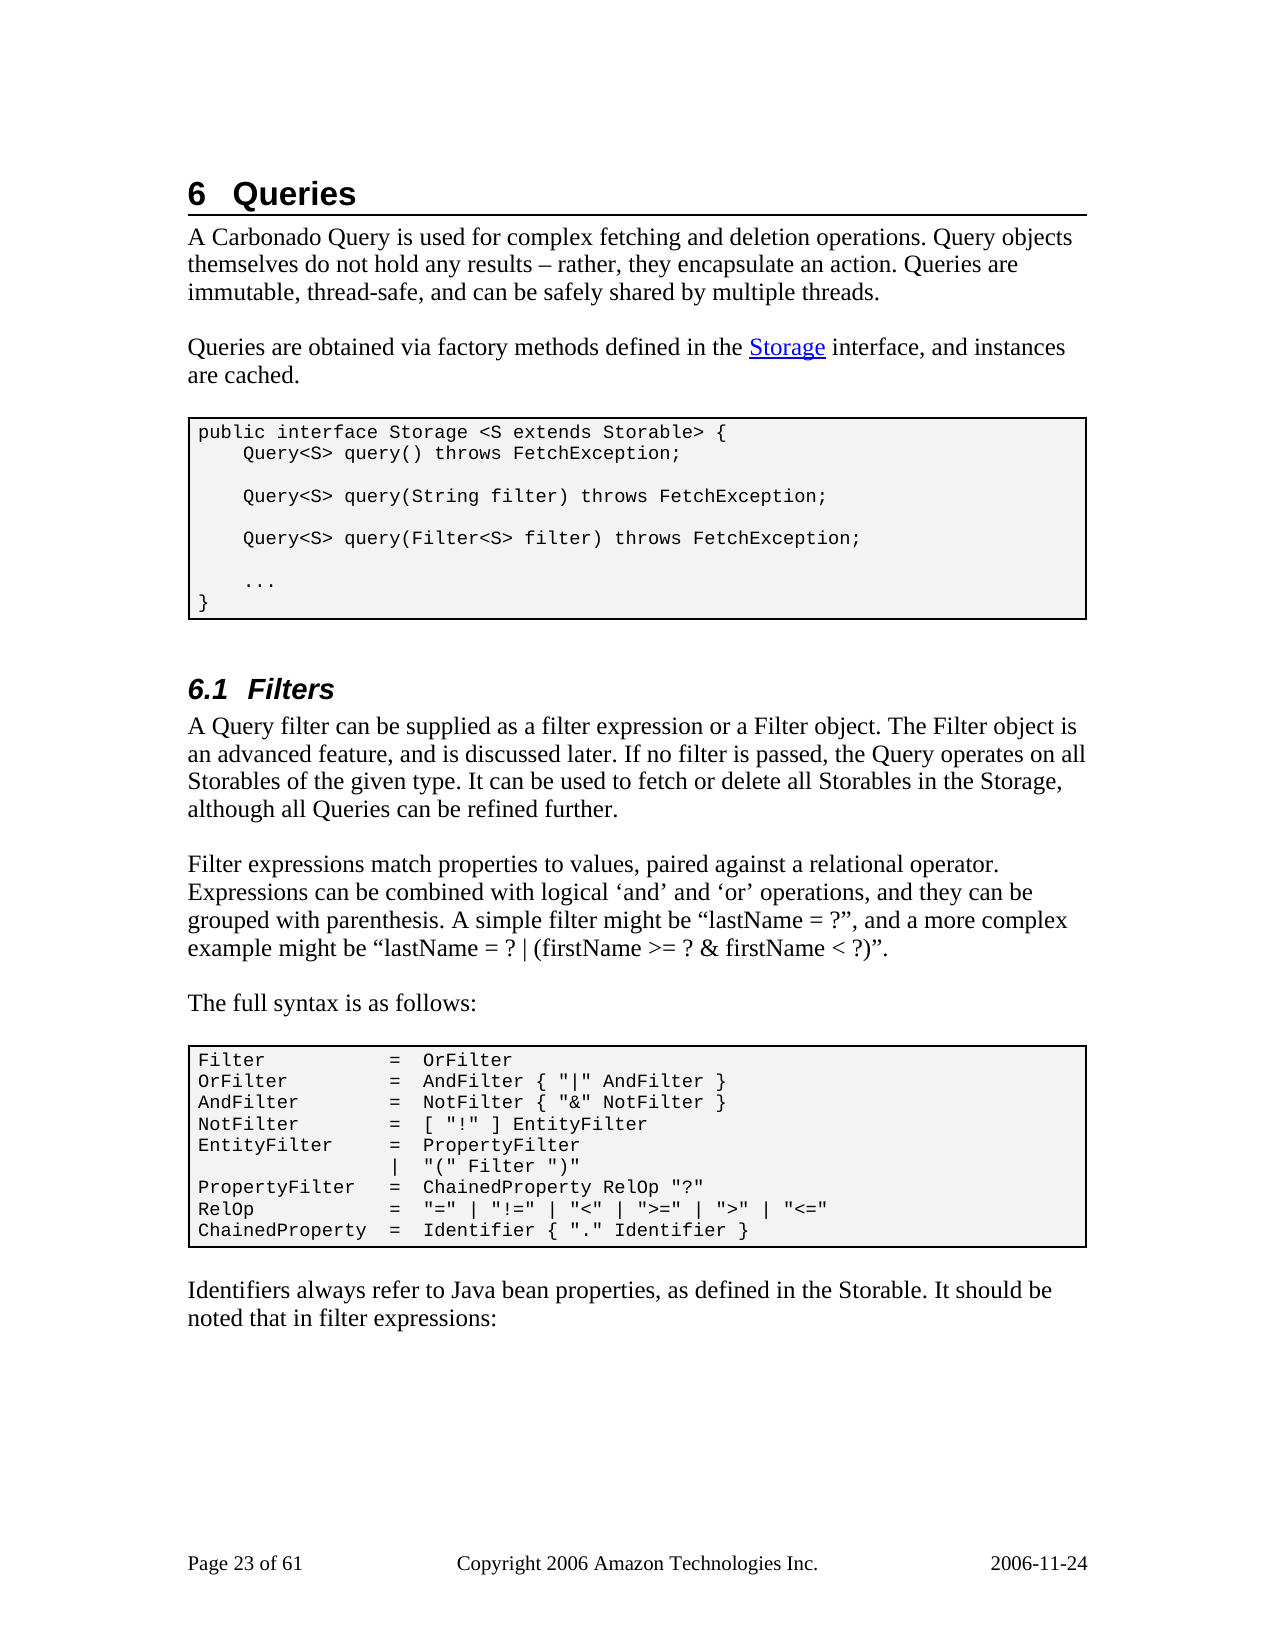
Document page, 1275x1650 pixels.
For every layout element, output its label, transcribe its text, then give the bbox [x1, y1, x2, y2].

text AndFilter = NotFilter { "&" NotFilter } [190, 1087, 1085, 1108]
text Identifiers always refer to Java bean properties, as defined in the Storable. It should be noted that in filter expressions: [187, 1276, 1087, 1331]
text Filter expressions match properties to values, paired against a relational operator. Expressions can be combined with logical ‘and’ and ‘or’ operations, and they can be grouped with parenthesis. A simple filter might be “lastName = ?”, and a more complex example might be “lastName = ? | (firstName >= ? & firstName < ?)”. [187, 851, 1087, 961]
text Query<S> query() throws FetchException; [190, 438, 1085, 459]
text NotFilter = [ "!" ] EntityFilter [190, 1108, 1085, 1129]
text public interface Storage <S extends Storable> { [190, 419, 1085, 438]
text | "(" Filter ")" [190, 1151, 1085, 1172]
text ... [190, 565, 1085, 587]
text RelOp = "=" | "!=" | "<" | ">=" | ">" | "<=" [190, 1193, 1085, 1214]
text OrFilter = AndFilter { "|" AndFilter } [190, 1066, 1085, 1087]
text The full syntax is as follows: [187, 989, 1087, 1017]
subtitle Filters [187, 673, 1087, 706]
text } [190, 587, 1085, 618]
text Query<S> query(Filter<S> filter) throws FetchException; [190, 523, 1085, 544]
text A Query filter can be supplied as a filter expression or a Filter object. The Filter object is an advanced feature, and is discussed later. If no filter is passed, the Query operates on all Storables of the given type. It can be used to fetch or delete all Storables in the Storage, although all Queries can be refined further. [187, 712, 1087, 823]
text PropertyFilter = ChainedProperty RelOp "?" [190, 1172, 1085, 1193]
text A Carbonado Query is used for complex fetching and deletion operations. Query objects themselves do not hold any results – rather, they encapsulate an action. Queries are immutable, thread-safe, and can be safely shared by multiple threads. [187, 223, 1087, 306]
text Filter = OrFilter [190, 1047, 1085, 1066]
subtitle Queries [187, 175, 1087, 216]
text Query<S> query(String filter) throws FetchException; [190, 480, 1085, 502]
text Queries are obtained via factory methods defined in the Storage interface, and instances are cached. [187, 333, 1087, 389]
text EntityFilter = PropertyFilter [190, 1129, 1085, 1151]
text ChainedProperty = Identifier { "." Identifier } [190, 1214, 1085, 1246]
